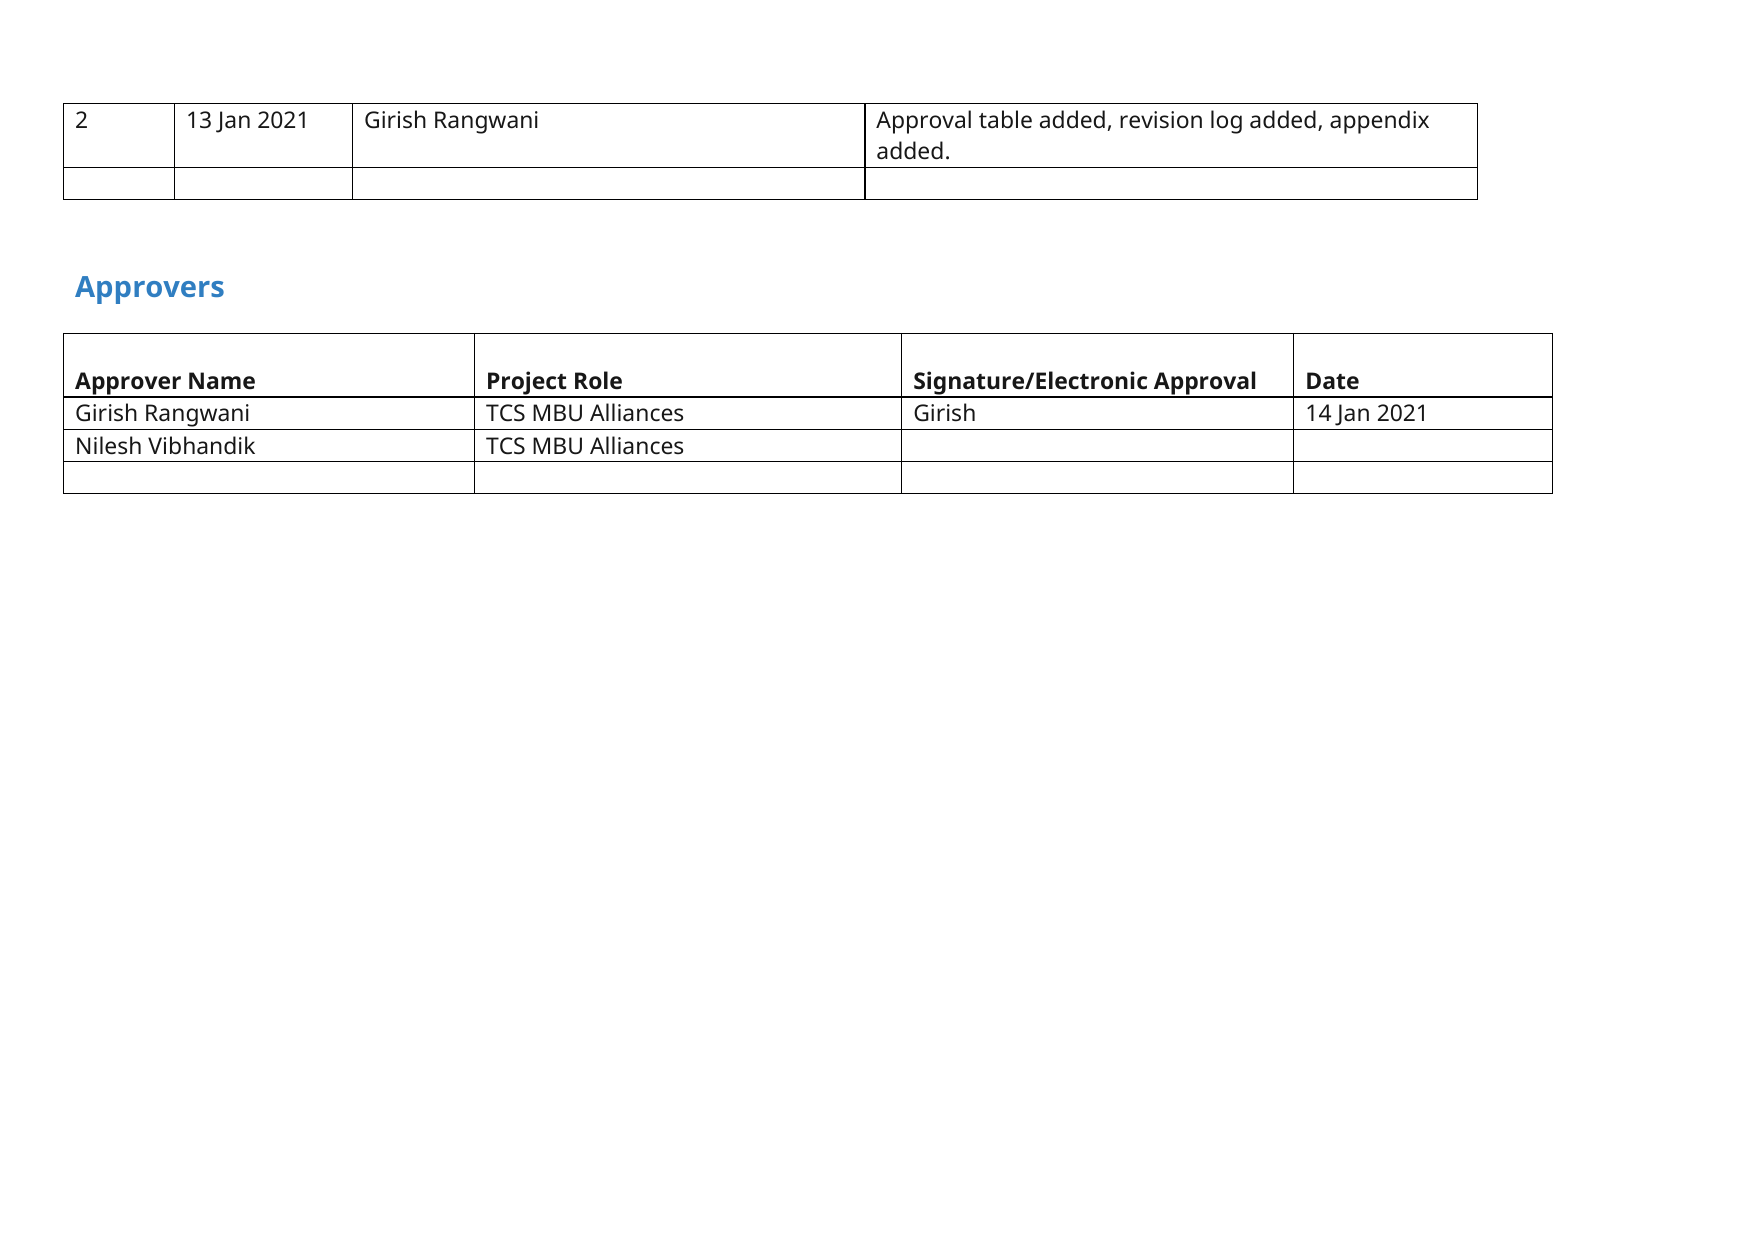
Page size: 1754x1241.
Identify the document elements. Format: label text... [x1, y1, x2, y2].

table_cell [64, 168, 174, 199]
table_cell [902, 462, 1293, 493]
table_cell Approval table added, revision log added, appendix added. [866, 104, 1477, 167]
table_header Approver Name [64, 334, 474, 396]
text Approvers [75, 266, 1679, 306]
table_header Project Role [475, 334, 901, 396]
table_cell [475, 462, 901, 493]
table_cell [866, 168, 1477, 199]
table_cell TCS MBU Alliances [475, 430, 901, 461]
table_cell Girish Rangwani [353, 104, 864, 167]
table_cell TCS MBU Alliances [475, 398, 901, 429]
table_cell [902, 430, 1293, 461]
table_cell [353, 168, 864, 199]
table_cell 14 Jan 2021 [1294, 398, 1552, 429]
table_cell 13 Jan 2021 [175, 104, 352, 167]
table_header Signature/Electronic Approval [902, 334, 1293, 396]
table_cell [1294, 430, 1552, 461]
table_header Date [1294, 334, 1552, 396]
table_cell [64, 462, 474, 493]
table_cell 2 [64, 104, 174, 167]
table_cell Girish [902, 398, 1293, 429]
table_cell [1294, 462, 1552, 493]
table_cell Nilesh Vibhandik [64, 430, 474, 461]
table_cell [175, 168, 352, 199]
table_cell Girish Rangwani [64, 398, 474, 429]
